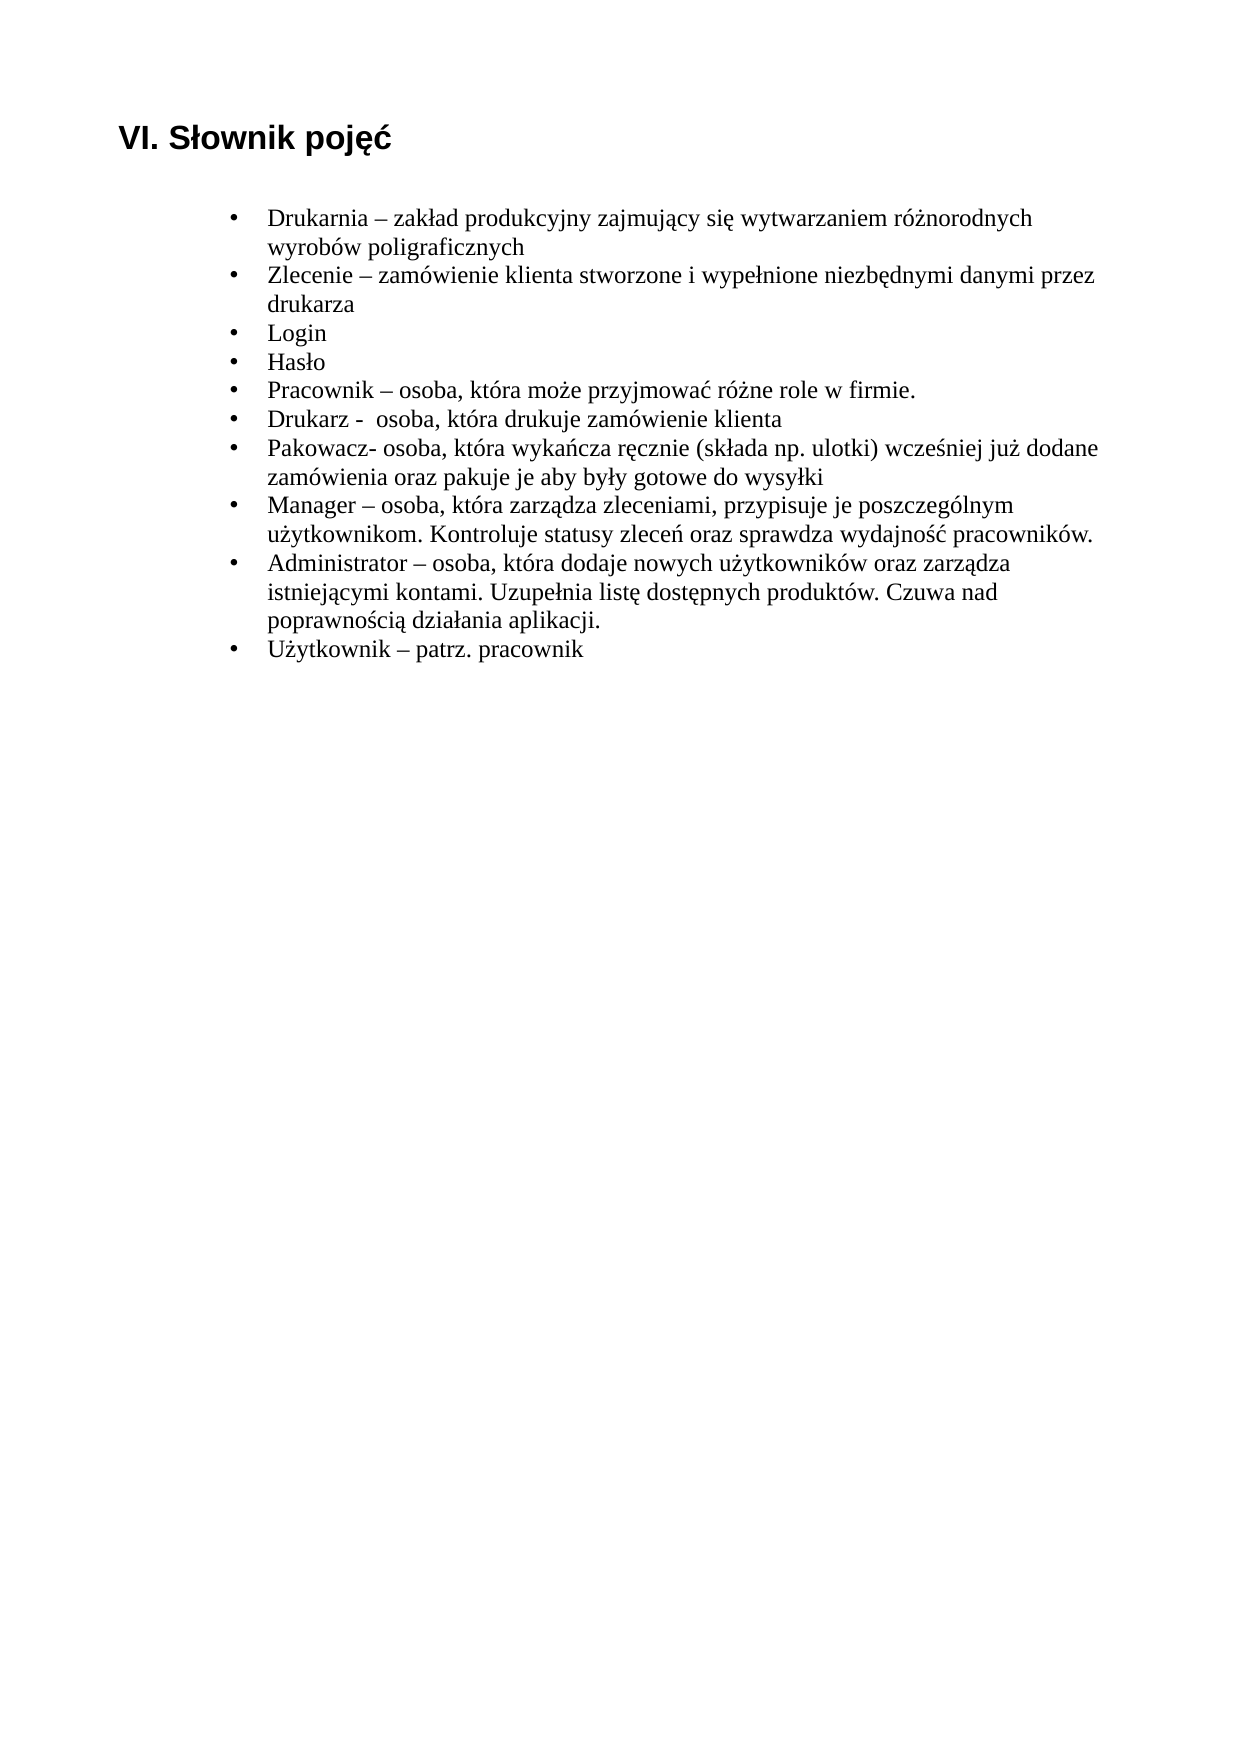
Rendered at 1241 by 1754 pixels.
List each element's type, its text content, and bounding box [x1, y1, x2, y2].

list Administrator – osoba, która dodaje nowych użytkowników oraz zarządza istniejącymi kontami. Uzupełnia listę dostępnych produktów. Czuwa nad poprawnością działania aplikacji. [229, 548, 1122, 634]
list Użytkownik – patrz. pracownik [229, 634, 1122, 663]
list Pakowacz- osoba, która wykańcza ręcznie (składa np. ulotki) wcześniej już dodane zamówienia oraz pakuje je aby były gotowe do wysyłki [229, 433, 1122, 490]
list Drukarnia – zakład produkcyjny zajmujący się wytwarzaniem różnorodnych wyrobów poligraficznych [229, 203, 1122, 260]
list Manager – osoba, która zarządza zleceniami, przypisuje je poszczególnym użytkownikom. Kontroluje statusy zleceń oraz sprawdza wydajność pracowników. [229, 490, 1122, 548]
list Zlecenie – zamówienie klienta stworzone i wypełnione niezbędnymi danymi przez drukarza [229, 260, 1122, 318]
subtitle VI. Słownik pojęć [118, 118, 1122, 157]
list Pracownik – osoba, która może przyjmować różne role w firmie. [229, 375, 1122, 404]
list Drukarz - osoba, która drukuje zamówienie klienta [229, 404, 1122, 433]
list Login [229, 318, 1122, 347]
list Hasło [229, 347, 1122, 375]
